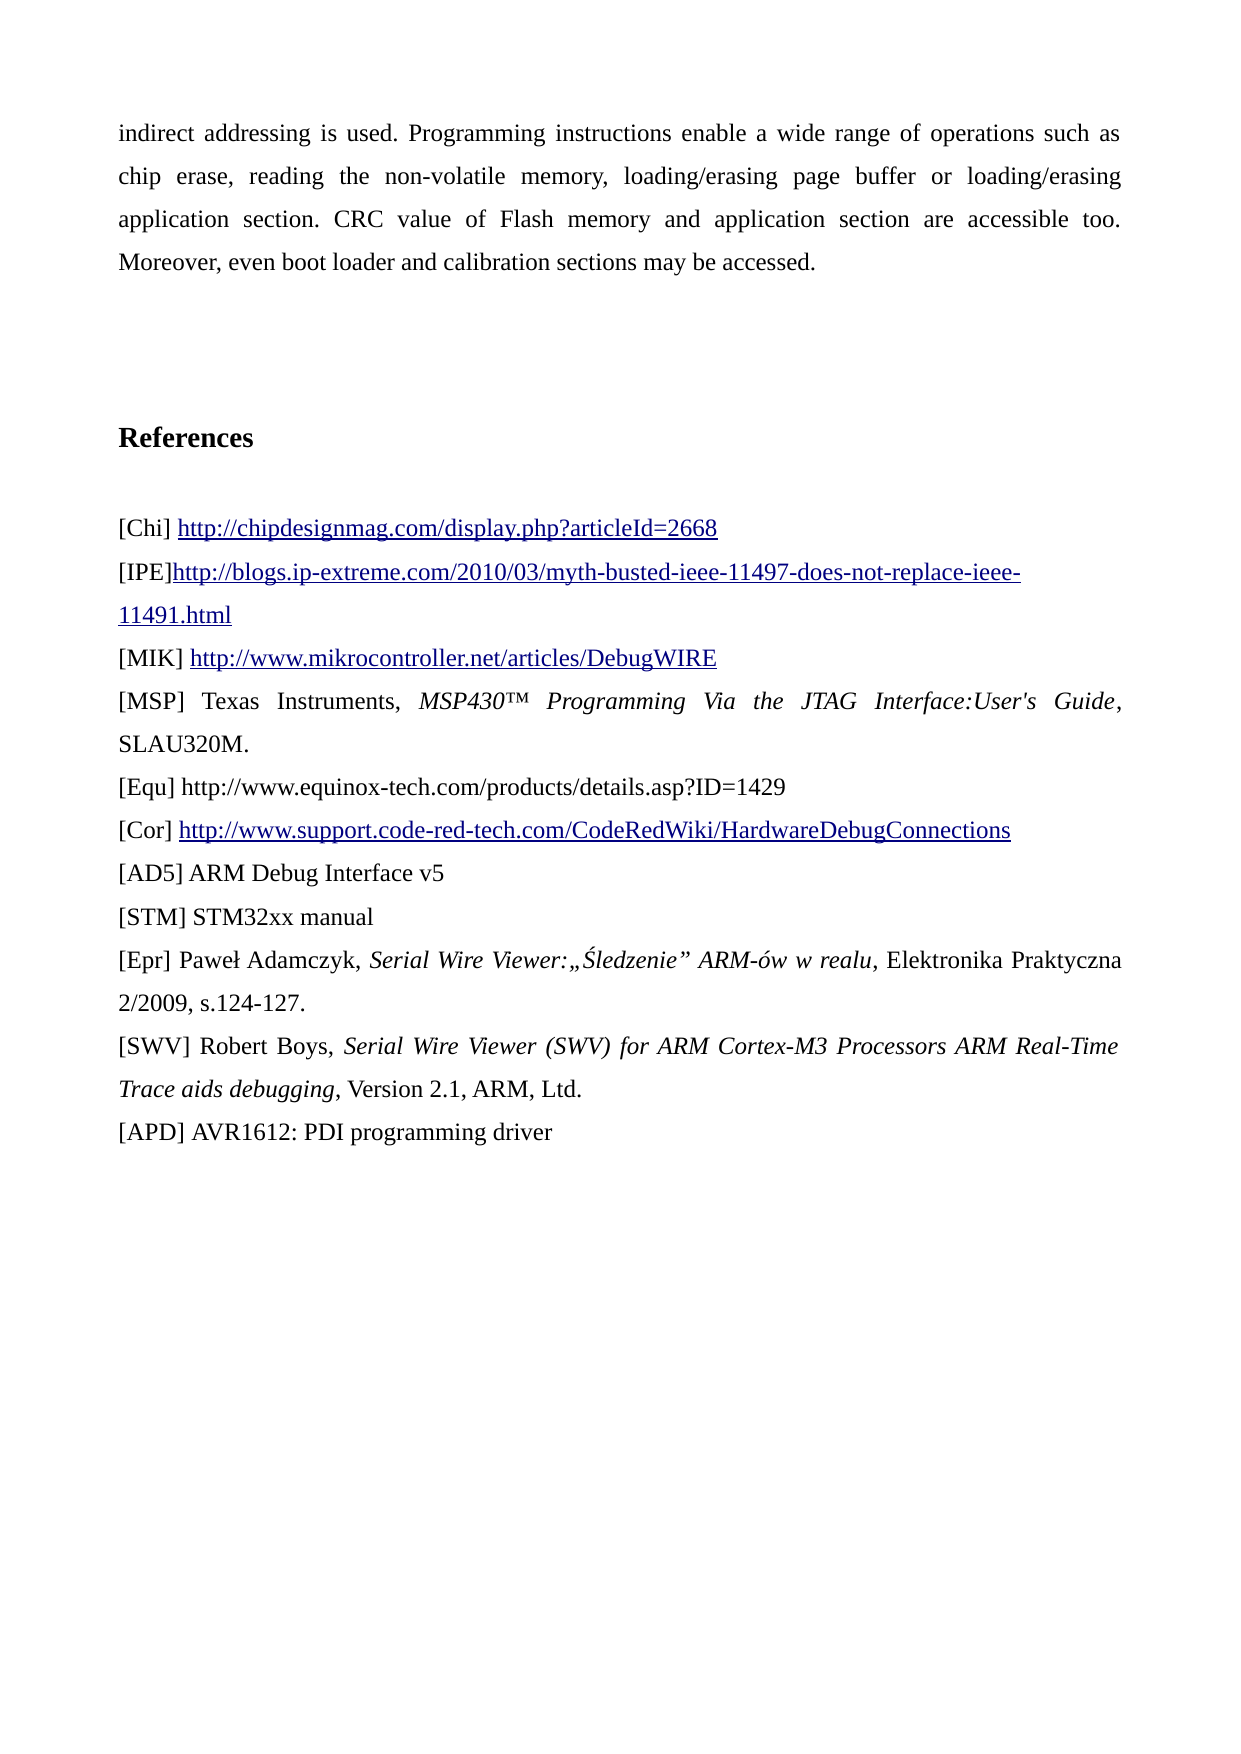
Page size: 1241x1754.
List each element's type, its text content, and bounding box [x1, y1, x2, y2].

text [IPE]http://blogs.ip-extreme.com/2010/03/myth-busted-ieee-11497-does-not-replace-ieee-11491.html [118, 557, 1122, 628]
text [Epr] Paweł Adamczyk, Serial Wire Viewer:„Śledzenie” ARM-ów w realu, Elektronika Praktyczna 2/2009, s.124-127. [118, 945, 1122, 1017]
text [SWV] Robert Boys, Serial Wire Viewer (SWV) for ARM Cortex-M3 Processors ARM Real-Time Trace aids debugging, Version 2.1, ARM, Ltd. [118, 1031, 1122, 1103]
text [Equ] http://www.equinox-tech.com/products/details.asp?ID=1429 [118, 772, 1122, 801]
text [STM] STM32xx manual [118, 902, 1122, 930]
text [APD] AVR1612: PDI programming driver [118, 1117, 1122, 1146]
text [MIK] http://www.mikrocontroller.net/articles/DebugWIRE [118, 643, 1122, 672]
text [Chi] http://chipdesignmag.com/display.php?articleId=2668 [118, 513, 1122, 542]
text References [118, 420, 1122, 453]
text [MSP] Texas Instruments, MSP430™ Programming Via the JTAG Interface:User's Guide, SLAU320M. [118, 686, 1122, 758]
text indirect addressing is used. Programming instructions enable a wide range of operations such as chip erase, reading the non-volatile memory, loading/erasing page buffer or loading/erasing application section. CRC value of Flash memory and application section are accessible too. Moreover, even boot loader and calibration sections may be accessed. [118, 118, 1122, 276]
text [AD5] ARM Debug Interface v5 [118, 858, 1122, 887]
text [Cor] http://www.support.code-red-tech.com/CodeRedWiki/HardwareDebugConnections [118, 815, 1122, 844]
